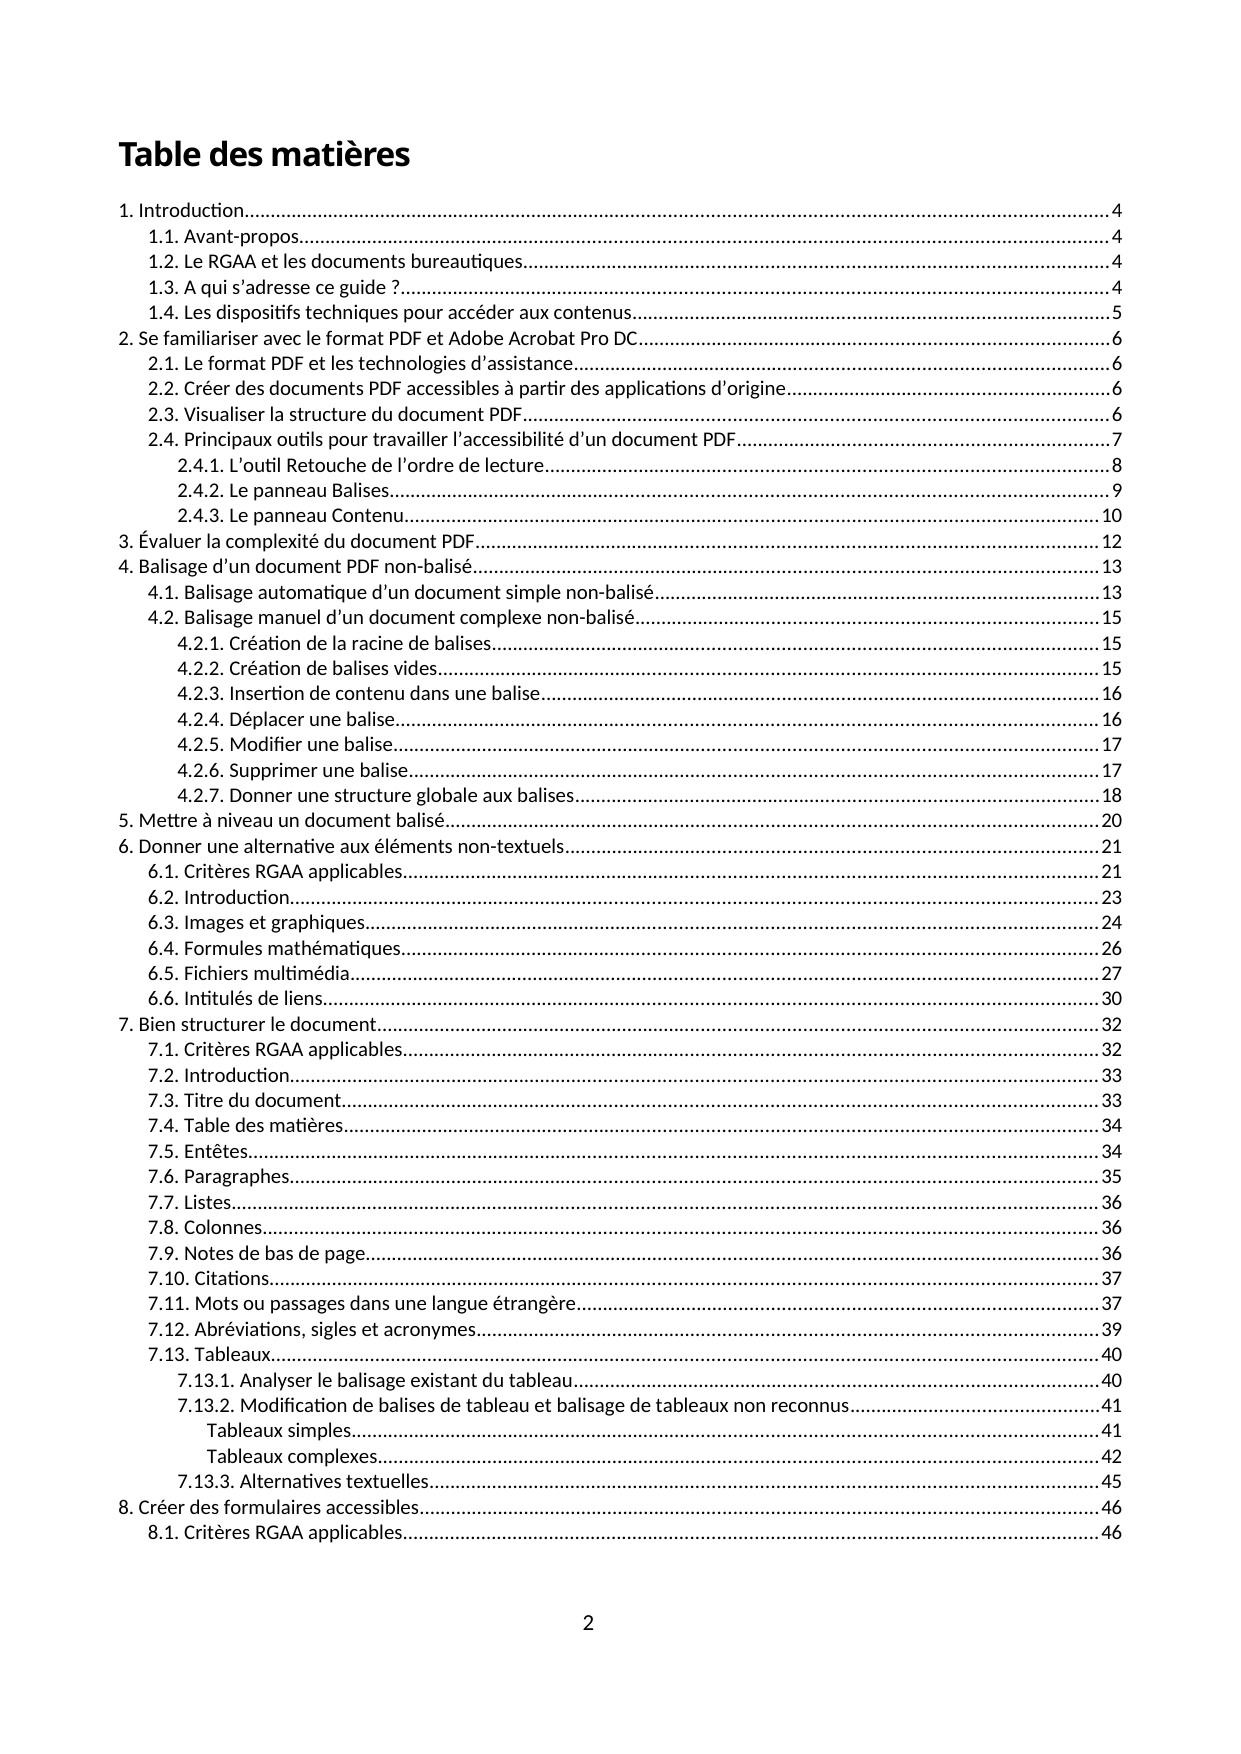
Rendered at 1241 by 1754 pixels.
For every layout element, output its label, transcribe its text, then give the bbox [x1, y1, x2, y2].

text 2.4.3. Le panneau Contenu 10 [177, 503, 1122, 528]
text 6.2. Introduction 23 [148, 884, 1122, 909]
text 7.9. Notes de bas de page 36 [148, 1240, 1122, 1265]
text 6.6. Intitulés de liens 30 [148, 986, 1122, 1011]
text 6.5. Fichiers multimédia 27 [148, 960, 1122, 986]
text 7.10. Citations 37 [148, 1265, 1122, 1291]
text 3. Évaluer la complexité du document PDF 12 [118, 528, 1122, 553]
text 6.3. Images et graphiques 24 [148, 909, 1122, 935]
text 2.1. Le format PDF et les technologies d’assistance 6 [148, 350, 1122, 376]
text 1. Introduction 4 [118, 198, 1122, 223]
text 2. Se familiariser avec le format PDF et Adobe Acrobat Pro DC 6 [118, 325, 1122, 350]
text 7.5. Entêtes 34 [148, 1138, 1122, 1163]
text 4.2.5. Modifier une balise 17 [177, 731, 1122, 757]
text 1.4. Les dispositifs techniques pour accéder aux contenus 5 [148, 299, 1122, 325]
text 5. Mettre à niveau un document balisé 20 [118, 808, 1122, 833]
text 7.7. Listes 36 [148, 1189, 1122, 1214]
text 7.1. Critères RGAA applicables 32 [148, 1036, 1122, 1062]
text 2.3. Visualiser la structure du document PDF 6 [148, 401, 1122, 426]
text 7.12. Abréviations, sigles et acronymes 39 [148, 1316, 1122, 1341]
text 1.3. A qui s’adresse ce guide ? 4 [148, 274, 1122, 299]
text 7.13.2. Modification de balises de tableau et balisage de tableaux non reconnus 41 [177, 1392, 1122, 1418]
text 1.1. Avant-propos 4 [148, 223, 1122, 248]
text 4.2.6. Supprimer une balise 17 [177, 757, 1122, 782]
text 4.2.2. Création de balises vides 15 [177, 655, 1122, 681]
text 4.2.3. Insertion de contenu dans une balise 16 [177, 681, 1122, 706]
text 7.6. Paragraphes 35 [148, 1163, 1122, 1189]
text 2.4.2. Le panneau Balises 9 [177, 477, 1122, 503]
text 7.8. Colonnes 36 [148, 1214, 1122, 1240]
text 4.2.7. Donner une structure globale aux balises 18 [177, 782, 1122, 808]
text 8.1. Critères RGAA applicables 46 [148, 1519, 1122, 1545]
text 6. Donner une alternative aux éléments non-textuels 21 [118, 833, 1122, 858]
subtitle Table des matières [118, 131, 1122, 176]
text 2.4. Principaux outils pour travailler l’accessibilité d’un document PDF 7 [148, 426, 1122, 452]
text 7.13.3. Alternatives textuelles 45 [177, 1468, 1122, 1494]
text 6.1. Critères RGAA applicables 21 [148, 858, 1122, 884]
text 6.4. Formules mathématiques 26 [148, 935, 1122, 960]
text 4.2.4. Déplacer une balise 16 [177, 706, 1122, 731]
text 7.2. Introduction 33 [148, 1062, 1122, 1087]
text 4.1. Balisage automatique d’un document simple non-balisé 13 [148, 579, 1122, 604]
text 2.4.1. L’outil Retouche de l’ordre de lecture 8 [177, 452, 1122, 477]
text 4.2. Balisage manuel d’un document complexe non-balisé 15 [148, 604, 1122, 630]
text 4. Balisage d’un document PDF non-balisé 13 [118, 553, 1122, 579]
text 7.3. Titre du document 33 [148, 1087, 1122, 1113]
text 7.13.1. Analyser le balisage existant du tableau 40 [177, 1367, 1122, 1392]
text 8. Créer des formulaires accessibles 46 [118, 1494, 1122, 1519]
text 7.13. Tableaux 40 [148, 1341, 1122, 1367]
text 2.2. Créer des documents PDF accessibles à partir des applications d’origine 6 [148, 376, 1122, 401]
text 4.2.1. Création de la racine de balises 15 [177, 630, 1122, 655]
text 1.2. Le RGAA et les documents bureautiques 4 [148, 248, 1122, 274]
text 7. Bien structurer le document 32 [118, 1011, 1122, 1036]
text Tableaux complexes 42 [207, 1443, 1122, 1468]
text 7.11. Mots ou passages dans une langue étrangère 37 [148, 1291, 1122, 1316]
text Tableaux simples 41 [207, 1418, 1122, 1443]
text 7.4. Table des matières 34 [148, 1113, 1122, 1138]
